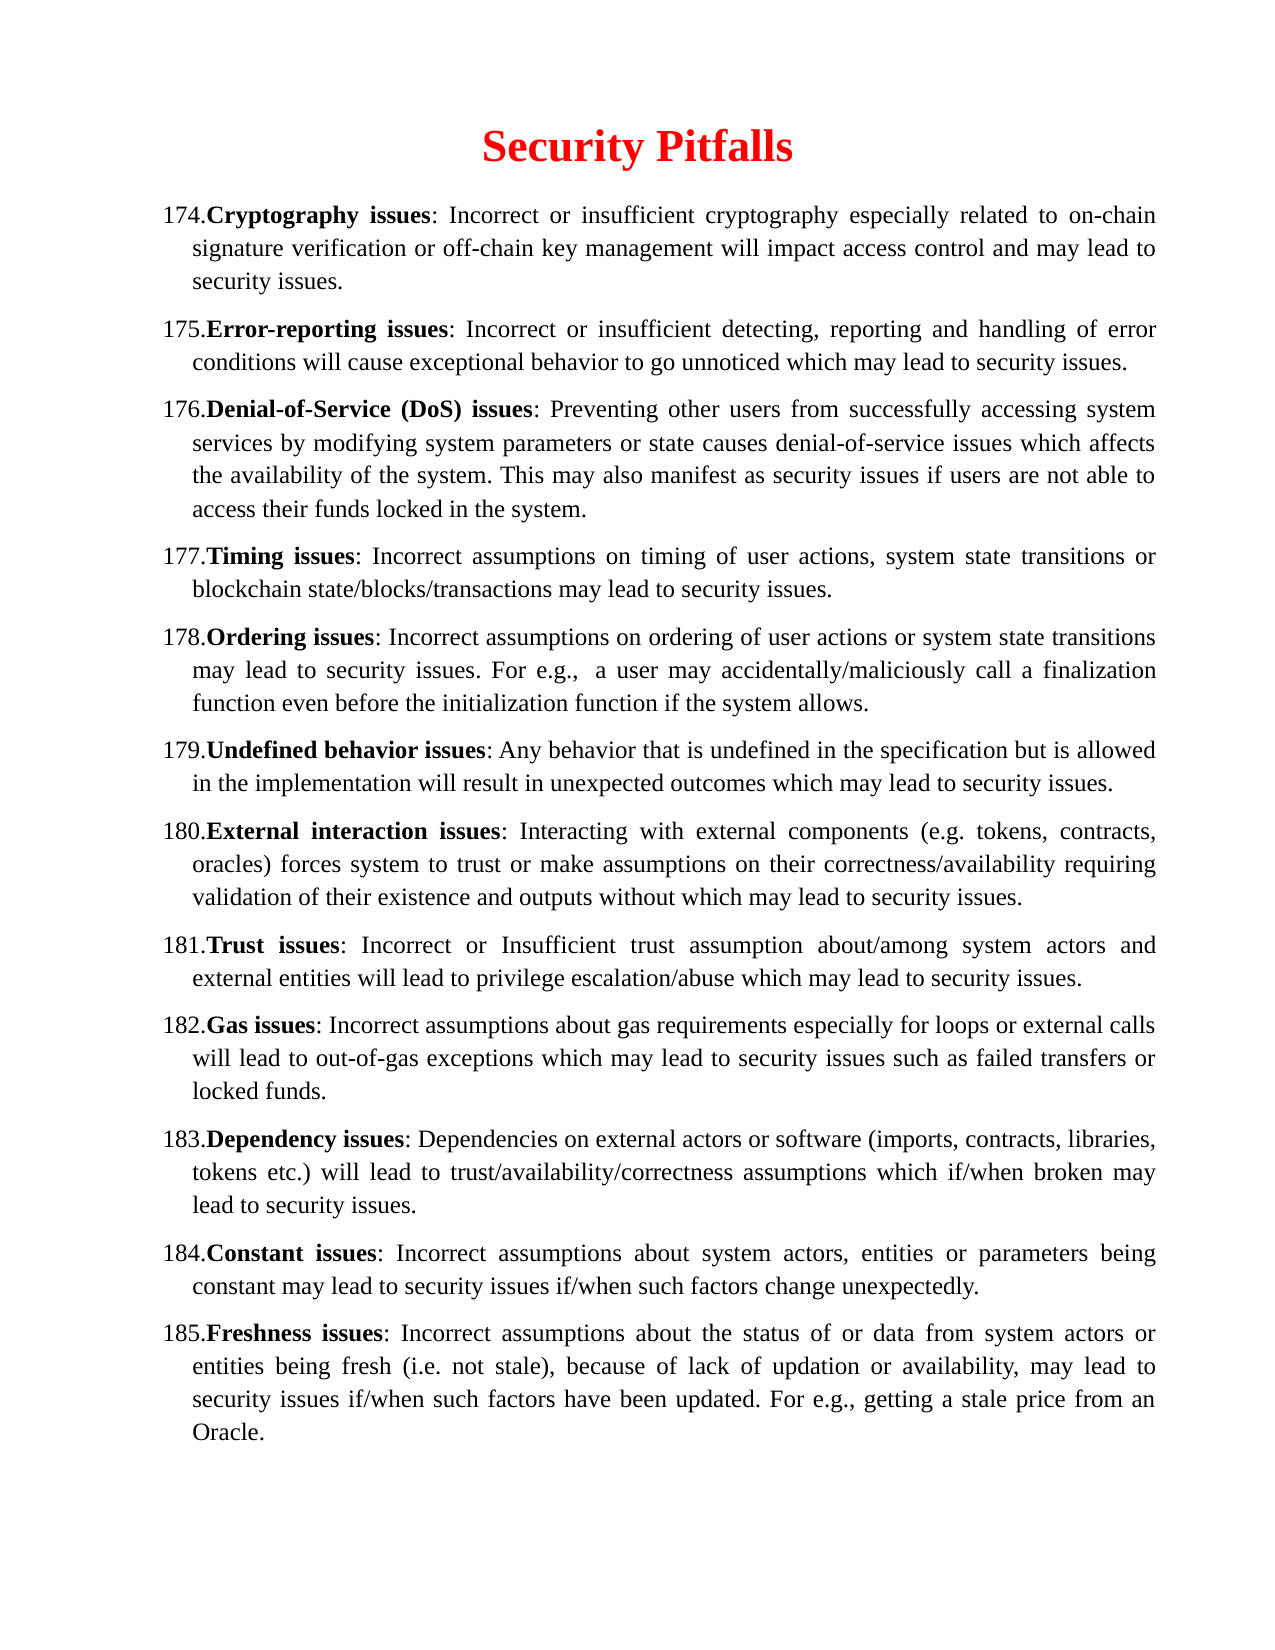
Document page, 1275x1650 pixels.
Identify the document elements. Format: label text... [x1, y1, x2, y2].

list Gas issues: Incorrect assumptions about gas requirements especially for loops or external calls will lead to out-of-gas exceptions which may lead to security issues such as failed transfers or locked funds. [162, 1010, 1157, 1105]
list Timing issues: Incorrect assumptions on timing of user actions, system state transitions or blockchain state/blocks/transactions may lead to security issues. [162, 541, 1157, 603]
list Freshness issues: Incorrect assumptions about the status of or data from system actors or entities being fresh (i.e. not stale), because of lack of updation or availability, may lead to security issues if/when such factors have been updated. For e.g., getting a stale price from an Oracle. [162, 1318, 1157, 1446]
list Constant issues: Incorrect assumptions about system actors, entities or parameters being constant may lead to security issues if/when such factors change unexpectedly. [162, 1238, 1157, 1299]
list Ordering issues: Incorrect assumptions on ordering of user actions or system state transitions may lead to security issues. For e.g., a user may accidentally/maliciously call a finalization function even before the initialization function if the system allows. [162, 622, 1157, 717]
list Error-reporting issues: Incorrect or insufficient detecting, reporting and handling of error conditions will cause exceptional behavior to go unnoticed which may lead to security issues. [162, 314, 1157, 376]
list Trust issues: Incorrect or Insufficient trust assumption about/among system actors and external entities will lead to privilege escalation/abuse which may lead to security issues. [162, 930, 1157, 992]
list External interaction issues: Interacting with external components (e.g. tokens, contracts, oracles) forces system to trust or make assumptions on their correctness/availability requiring validation of their existence and outputs without which may lead to security issues. [162, 816, 1157, 911]
list Undefined behavior issues: Any behavior that is undefined in the specification but is allowed in the implementation will result in unexpected outcomes which may lead to security issues. [162, 736, 1157, 797]
list Cryptography issues: Incorrect or insufficient cryptography especially related to on-chain signature verification or off-chain key management will impact access control and may lead to security issues. [162, 200, 1157, 295]
list Dependency issues: Dependencies on external actors or software (imports, contracts, libraries, tokens etc.) will lead to trust/availability/correctness assumptions which if/when broken may lead to security issues. [162, 1124, 1157, 1219]
list Denial-of-Service (DoS) issues: Preventing other users from successfully accessing system services by modifying system parameters or state causes denial-of-service issues which affects the availability of the system. This may also manifest as security issues if users are not able to access their funds locked in the system. [162, 394, 1157, 522]
